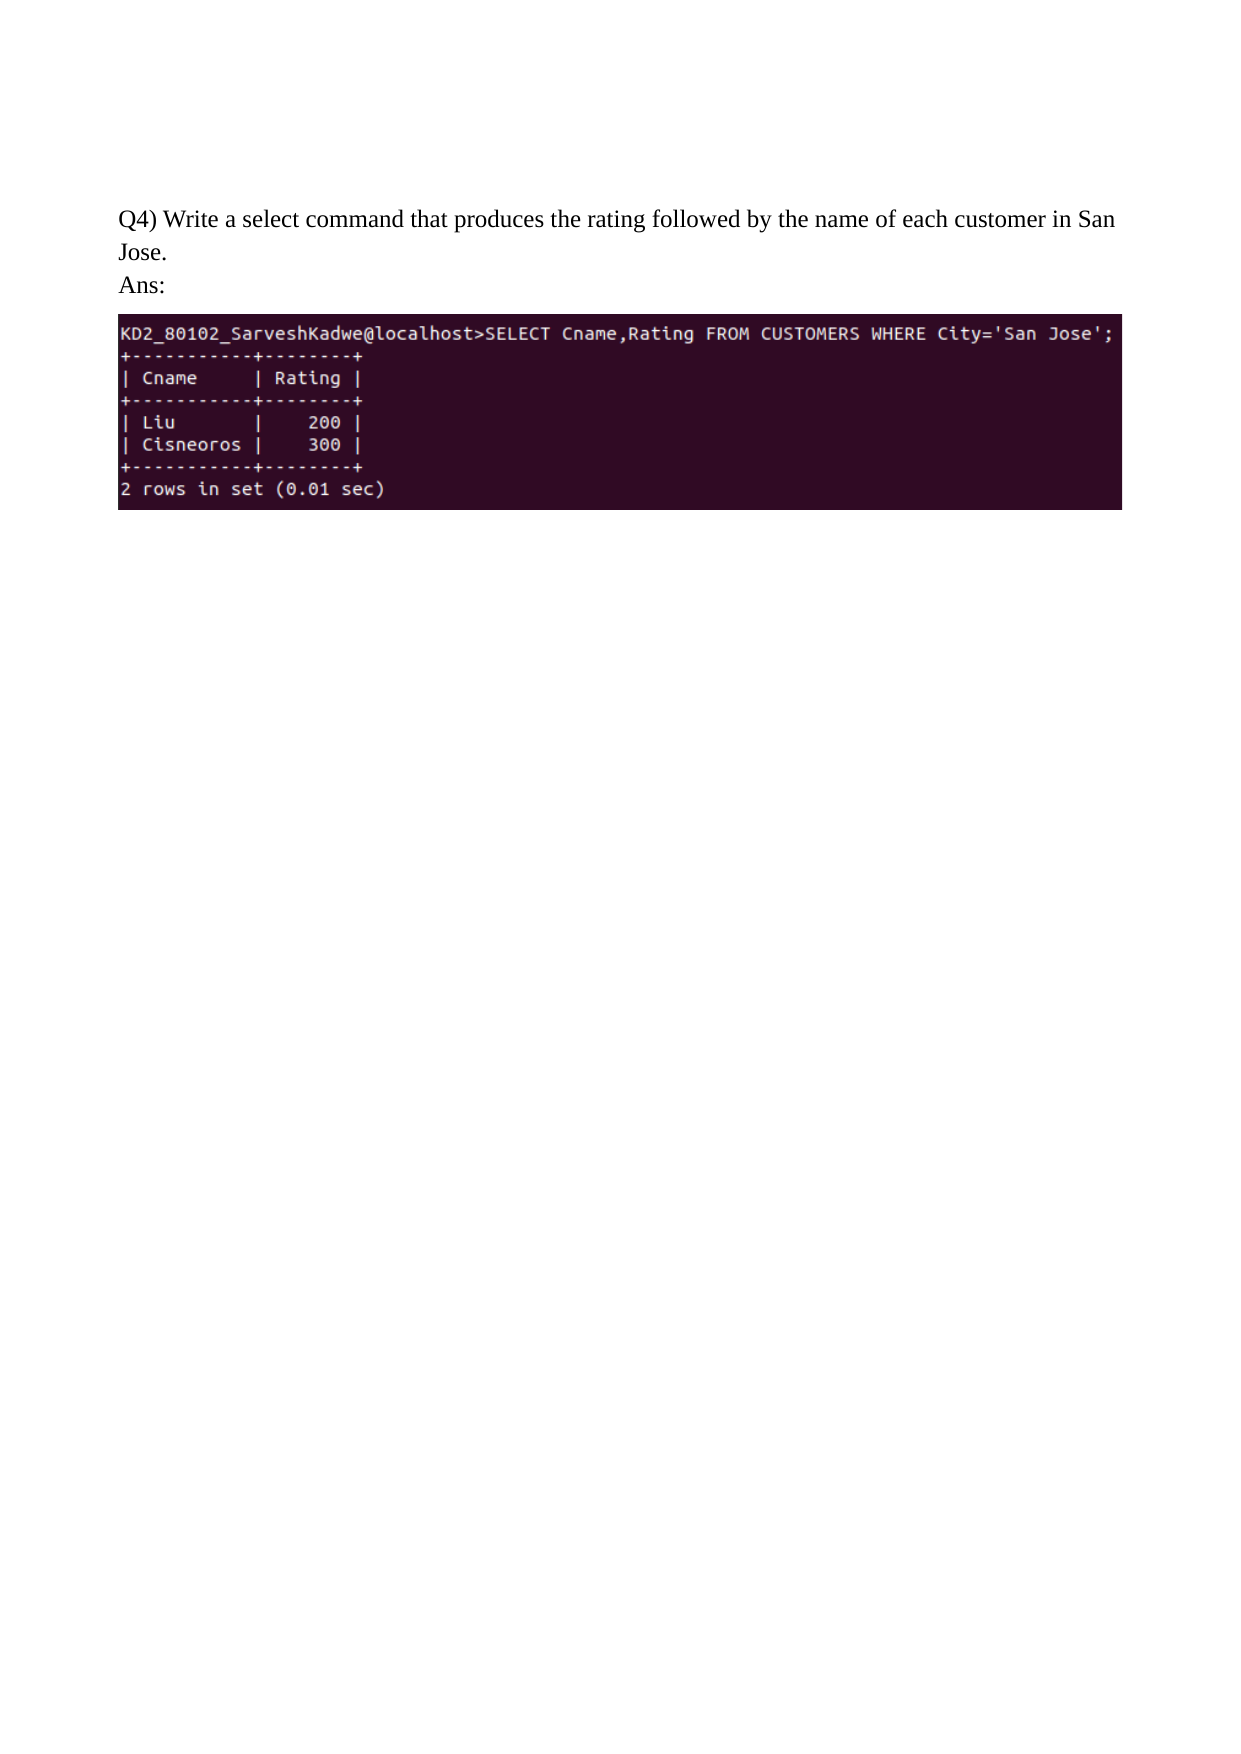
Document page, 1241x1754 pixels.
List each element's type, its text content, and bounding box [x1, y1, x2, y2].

text [118, 510, 1122, 571]
text Q4) Write a select command that produces the rating followed by the name of each customer in San Jose. Ans: [118, 204, 1122, 314]
picture [118, 314, 1123, 510]
